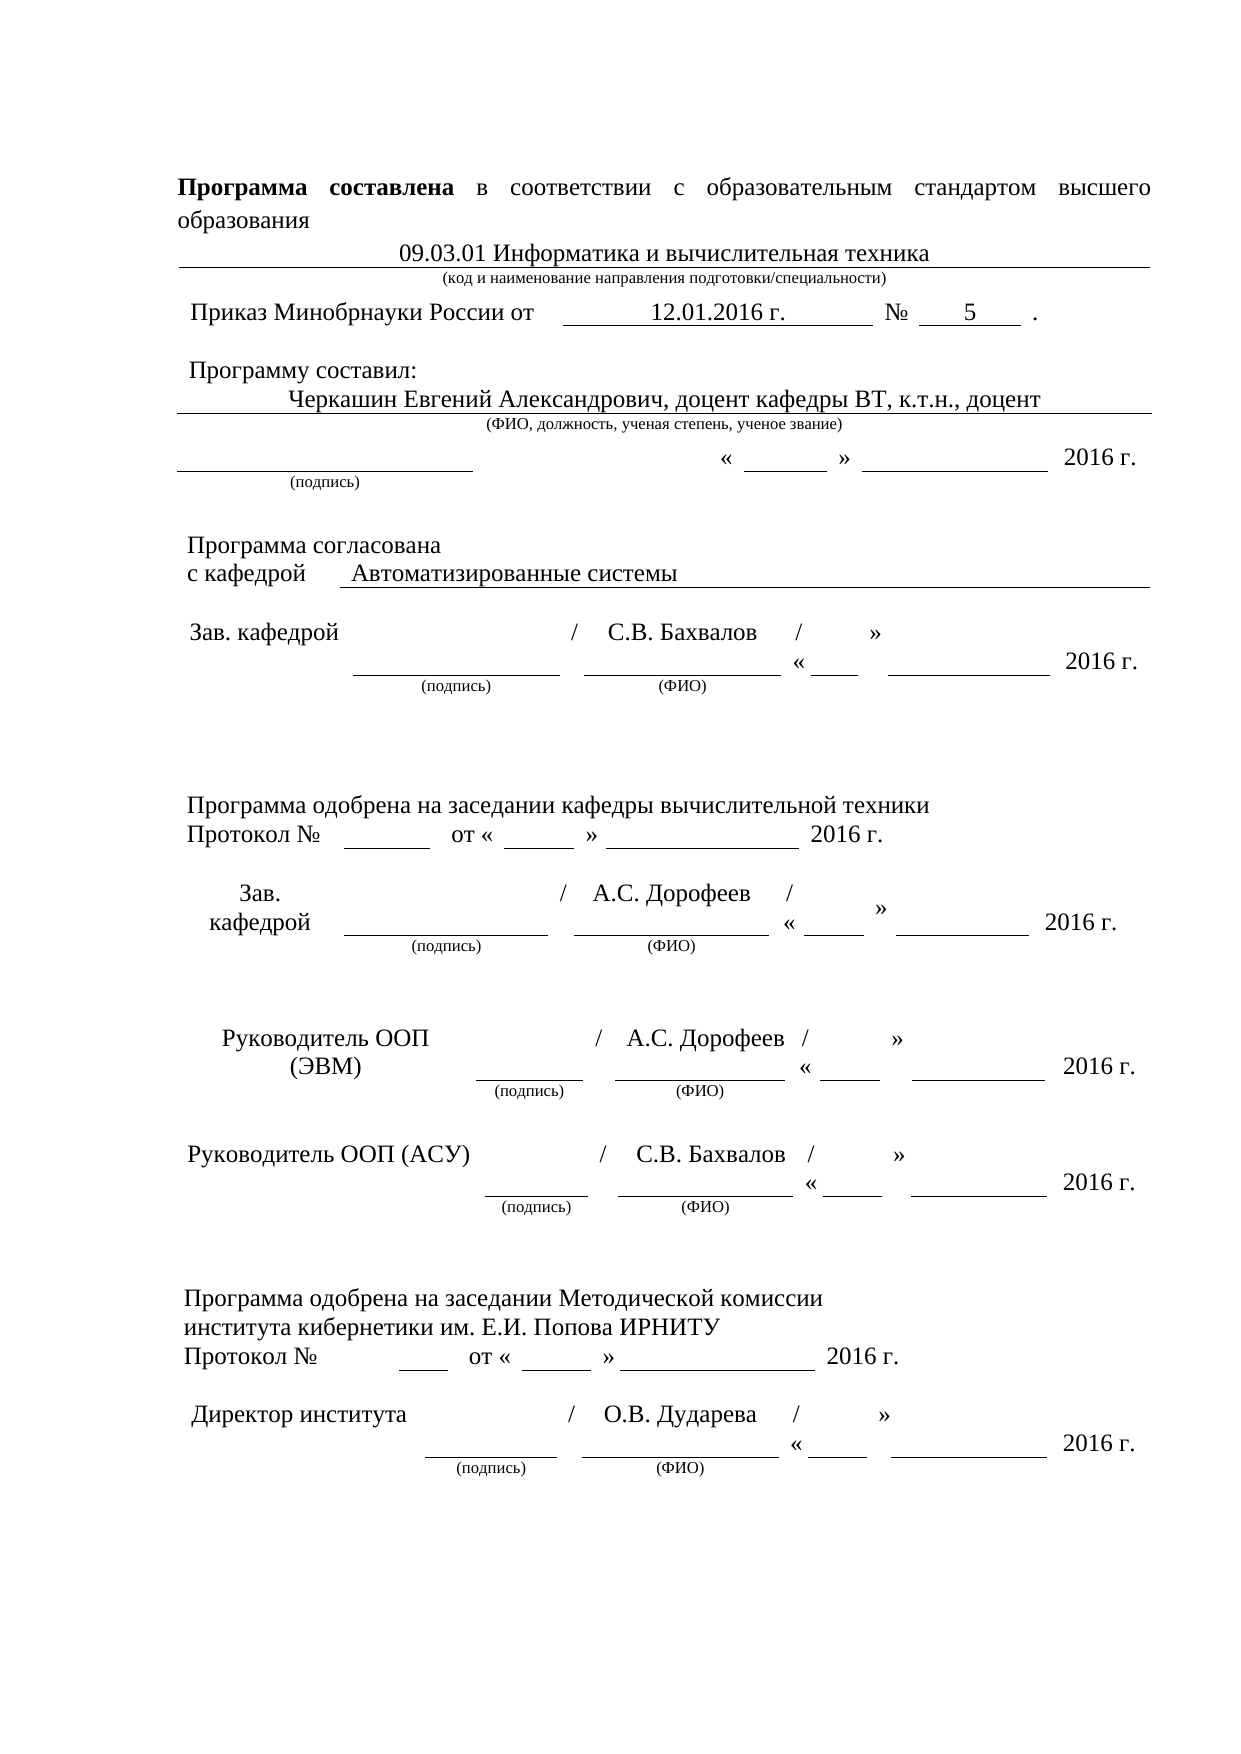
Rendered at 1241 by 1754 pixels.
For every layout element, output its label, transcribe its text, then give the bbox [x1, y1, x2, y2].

table_cell [176, 675, 353, 704]
table_cell [804, 878, 864, 935]
table_cell Протокол № [173, 1341, 399, 1370]
table_cell [912, 1081, 1045, 1110]
table_cell /« [781, 617, 811, 674]
table_cell [399, 1341, 448, 1370]
table_header » [882, 1139, 911, 1196]
table_header 09.03.01 Информатика и вычислительная техника [179, 238, 1150, 267]
table_cell [769, 935, 804, 965]
table_cell [504, 819, 574, 848]
table_cell [811, 676, 858, 704]
table_cell [1146, 848, 1153, 878]
table_cell Программа одобрена на заседании Методической комиссии института кибернетики им. Е.И. Попова ИРНИТУ [173, 1226, 1147, 1341]
table_cell [912, 1023, 1045, 1080]
table_cell / [583, 1023, 615, 1080]
table_cell [173, 1370, 1147, 1399]
table_header [823, 1139, 882, 1196]
table_cell [175, 994, 1146, 1023]
table_cell /« [779, 1400, 808, 1457]
table_cell [344, 878, 548, 935]
table_cell [896, 819, 1127, 848]
table_cell (подпись) [177, 472, 472, 501]
table_cell [1029, 935, 1133, 965]
table_cell Зав. кафедрой [176, 617, 353, 674]
table_cell [1127, 819, 1133, 848]
table_cell 12.01.2016 г. [563, 297, 873, 325]
table_cell Автоматизированные системы [340, 559, 1150, 587]
table_cell [1133, 848, 1146, 878]
table_cell [1133, 878, 1146, 935]
table_cell 2016 г. [1047, 1400, 1151, 1457]
table_cell [804, 936, 864, 965]
table_cell [1047, 1196, 1151, 1226]
table_cell [353, 617, 559, 674]
table_cell 5 [919, 297, 1021, 325]
table_header [485, 1139, 588, 1196]
table_cell [1047, 1457, 1151, 1487]
table_cell (ФИО) [574, 936, 769, 965]
table_cell / [557, 1400, 582, 1457]
table_cell [744, 443, 827, 471]
table_cell А.С. Дорофеев [615, 1023, 785, 1080]
table_cell [1151, 1400, 1156, 1457]
table_cell Приказ Минобрнауки России от [179, 297, 563, 325]
table_cell » [867, 1400, 891, 1457]
table_cell » [864, 878, 896, 935]
table_cell [557, 1457, 582, 1487]
table_cell [522, 1341, 591, 1370]
table_cell [891, 1458, 1047, 1487]
table_cell [901, 1341, 1156, 1370]
table_cell Черкашин Евгений Александрович, доцент кафедры ВТ, к.т.н., доцент [177, 384, 1152, 413]
table_cell (ФИО, должность, ученая степень, ученое звание) [177, 414, 1152, 442]
table_cell Зав. кафедрой [175, 878, 344, 935]
table_cell /« [769, 878, 804, 935]
table_cell Руководитель ООП (ЭВМ) [175, 1023, 476, 1080]
table_cell [896, 936, 1029, 965]
table_cell 2016 г. [1029, 878, 1133, 935]
table_cell [173, 1457, 425, 1487]
table_cell « [709, 443, 744, 471]
table_cell [808, 1400, 867, 1457]
table_cell [175, 1080, 476, 1110]
table_cell [344, 819, 430, 848]
table_cell [583, 1080, 615, 1110]
table_cell А.С. Дорофеев [574, 878, 769, 935]
table_cell [175, 848, 1127, 878]
table_cell [176, 587, 1150, 617]
table_cell [1133, 819, 1146, 848]
table_cell / [548, 878, 574, 935]
table_cell [896, 878, 1029, 935]
table_cell [173, 1196, 484, 1226]
table_cell (ФИО) [582, 1458, 778, 1487]
table_cell 2016 г. [1048, 443, 1152, 471]
table_header [911, 1139, 1047, 1196]
table_header 2016 г. [1047, 1139, 1151, 1196]
table_cell [785, 1080, 819, 1110]
table_cell Протокол № [175, 819, 344, 848]
table_cell [606, 819, 799, 848]
table_cell [1151, 1226, 1156, 1341]
table_cell [820, 1081, 880, 1110]
table_cell [476, 1023, 582, 1080]
table_cell от « [448, 1341, 522, 1370]
table_cell (подпись) [353, 676, 559, 704]
table_cell [867, 1457, 891, 1487]
table_cell (ФИО) [584, 676, 781, 704]
table_cell 2016 г. [815, 1341, 901, 1370]
table_cell [864, 935, 896, 965]
table_header [1133, 733, 1146, 819]
table_cell [620, 1341, 815, 1370]
table_cell [1147, 1226, 1151, 1341]
table_cell [425, 1400, 557, 1457]
table_cell [779, 1457, 808, 1487]
table_header [1146, 733, 1153, 819]
table_cell [827, 471, 862, 501]
table_cell [811, 617, 858, 674]
table_cell С.В. Бахвалов [584, 617, 781, 674]
table_cell [1146, 935, 1153, 965]
table_cell [1146, 965, 1153, 994]
table_cell » [880, 1023, 912, 1080]
table_cell (подпись) [476, 1081, 582, 1110]
table_cell [473, 443, 709, 471]
table_cell [781, 675, 811, 704]
table_cell [862, 472, 1048, 501]
table_cell [744, 472, 827, 501]
table_cell /« [785, 1023, 819, 1080]
table_cell [1151, 1370, 1156, 1399]
table_cell [1133, 935, 1146, 965]
table_header [1127, 733, 1133, 819]
table_header Программу составил: [177, 355, 1152, 384]
table_cell [1147, 1370, 1151, 1399]
table_cell (ФИО) [615, 1081, 785, 1110]
table_cell [1146, 878, 1153, 935]
table_cell 2016 г. [799, 819, 896, 848]
text Программа составлена в соответствии с образовательным стандартом высшего образования [177, 172, 1152, 234]
table_header /« [793, 1139, 822, 1196]
table_cell [888, 676, 1050, 704]
table_cell » [827, 443, 862, 471]
table_header С.В. Бахвалов [618, 1139, 793, 1196]
table_cell [1151, 1457, 1156, 1487]
table_cell 2016 г. [1045, 1023, 1153, 1080]
table_header Программа одобрена на заседании кафедры вычислительной техники [175, 733, 1127, 819]
table_cell [808, 1458, 867, 1487]
table_cell [823, 1197, 882, 1226]
table_cell (код и наименование направления подготовки/специальности) [179, 268, 1150, 297]
table_cell [880, 1080, 912, 1110]
table_cell . [1021, 297, 1150, 325]
table_cell [888, 617, 1050, 674]
table_cell [709, 471, 744, 501]
table_cell [1151, 1196, 1156, 1226]
table_cell от « [430, 819, 504, 848]
table_cell (подпись) [485, 1197, 588, 1226]
table_cell [1048, 471, 1152, 501]
table_cell [177, 443, 472, 471]
table_cell » [574, 819, 606, 848]
table_cell [1127, 848, 1133, 878]
table_cell О.В. Дударева [582, 1400, 778, 1457]
table_cell [175, 965, 1146, 994]
table_cell (ФИО) [618, 1197, 793, 1226]
table_cell » [858, 617, 887, 674]
table_cell [175, 935, 344, 965]
table_header Программа согласована [176, 530, 1150, 558]
table_cell [1050, 675, 1153, 704]
table_cell [548, 935, 574, 965]
table_cell № [873, 297, 919, 325]
table_cell [588, 1196, 617, 1226]
table_cell [911, 1197, 1047, 1226]
table_cell [862, 443, 1048, 471]
table_header / [588, 1139, 617, 1196]
table_cell (подпись) [425, 1458, 557, 1487]
table_cell [891, 1400, 1047, 1457]
table_cell [1146, 819, 1153, 848]
table_cell / [560, 617, 584, 674]
table_cell [560, 675, 584, 704]
table_cell [473, 471, 709, 501]
table_cell с кафедрой [176, 559, 339, 587]
table_cell Директор института [173, 1400, 425, 1457]
table_header Руководитель ООП (АСУ) [173, 1139, 484, 1196]
table_cell [858, 675, 887, 704]
table_cell [793, 1196, 822, 1226]
table_cell [1045, 1080, 1153, 1110]
table_cell [882, 1196, 911, 1226]
table_cell (подпись) [344, 936, 548, 965]
table_cell » [591, 1341, 620, 1370]
table_cell 2016 г. [1050, 617, 1153, 674]
table_header [1151, 1139, 1156, 1196]
table_cell [820, 1023, 880, 1080]
table_cell [1146, 994, 1153, 1023]
